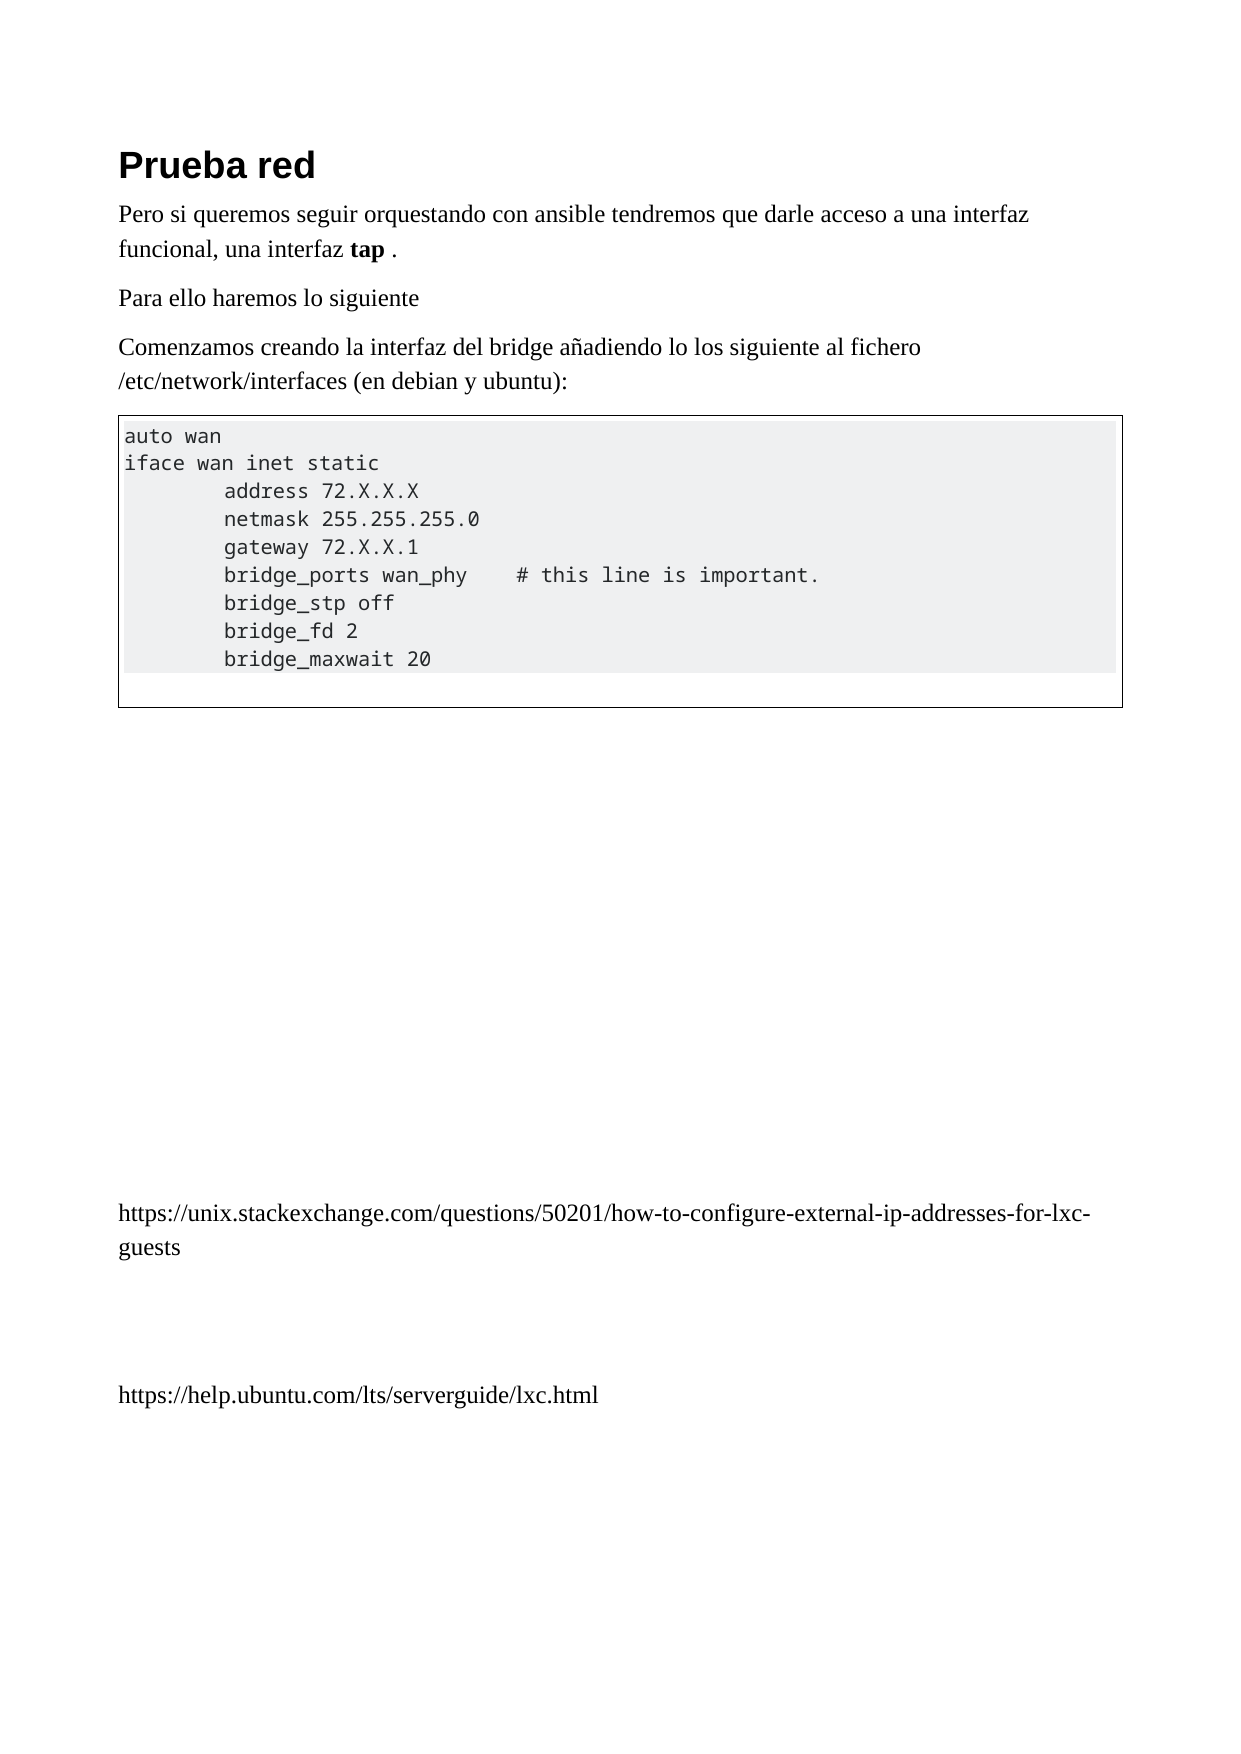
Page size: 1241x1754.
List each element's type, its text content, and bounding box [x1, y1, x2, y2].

text Pero si queremos seguir orquestando con ansible tendremos que darle acceso a una interfaz funcional, una interfaz tap . [118, 199, 1122, 262]
table_header auto wan iface wan inet static address 72.X.X.X netmask 255.255.255.0 gateway 72.X.X.1 bridge_ports wan_phy # this line is important. bridge_stp off bridge_fd 2 bridge_maxwait 20 [119, 416, 1122, 707]
text Para ello haremos lo siguiente [118, 283, 1122, 312]
text https://help.ubuntu.com/lts/serverguide/lxc.html [118, 1380, 1122, 1408]
text Comenzamos creando la interfaz del bridge añadiendo lo los siguiente al fichero /etc/network/interfaces (en debian y ubuntu): [118, 332, 1122, 395]
text https://unix.stackexchange.com/questions/50201/how-to-configure-external-ip-addresses-for-lxc-guests [118, 1198, 1122, 1261]
subtitle Prueba red [118, 143, 1122, 187]
